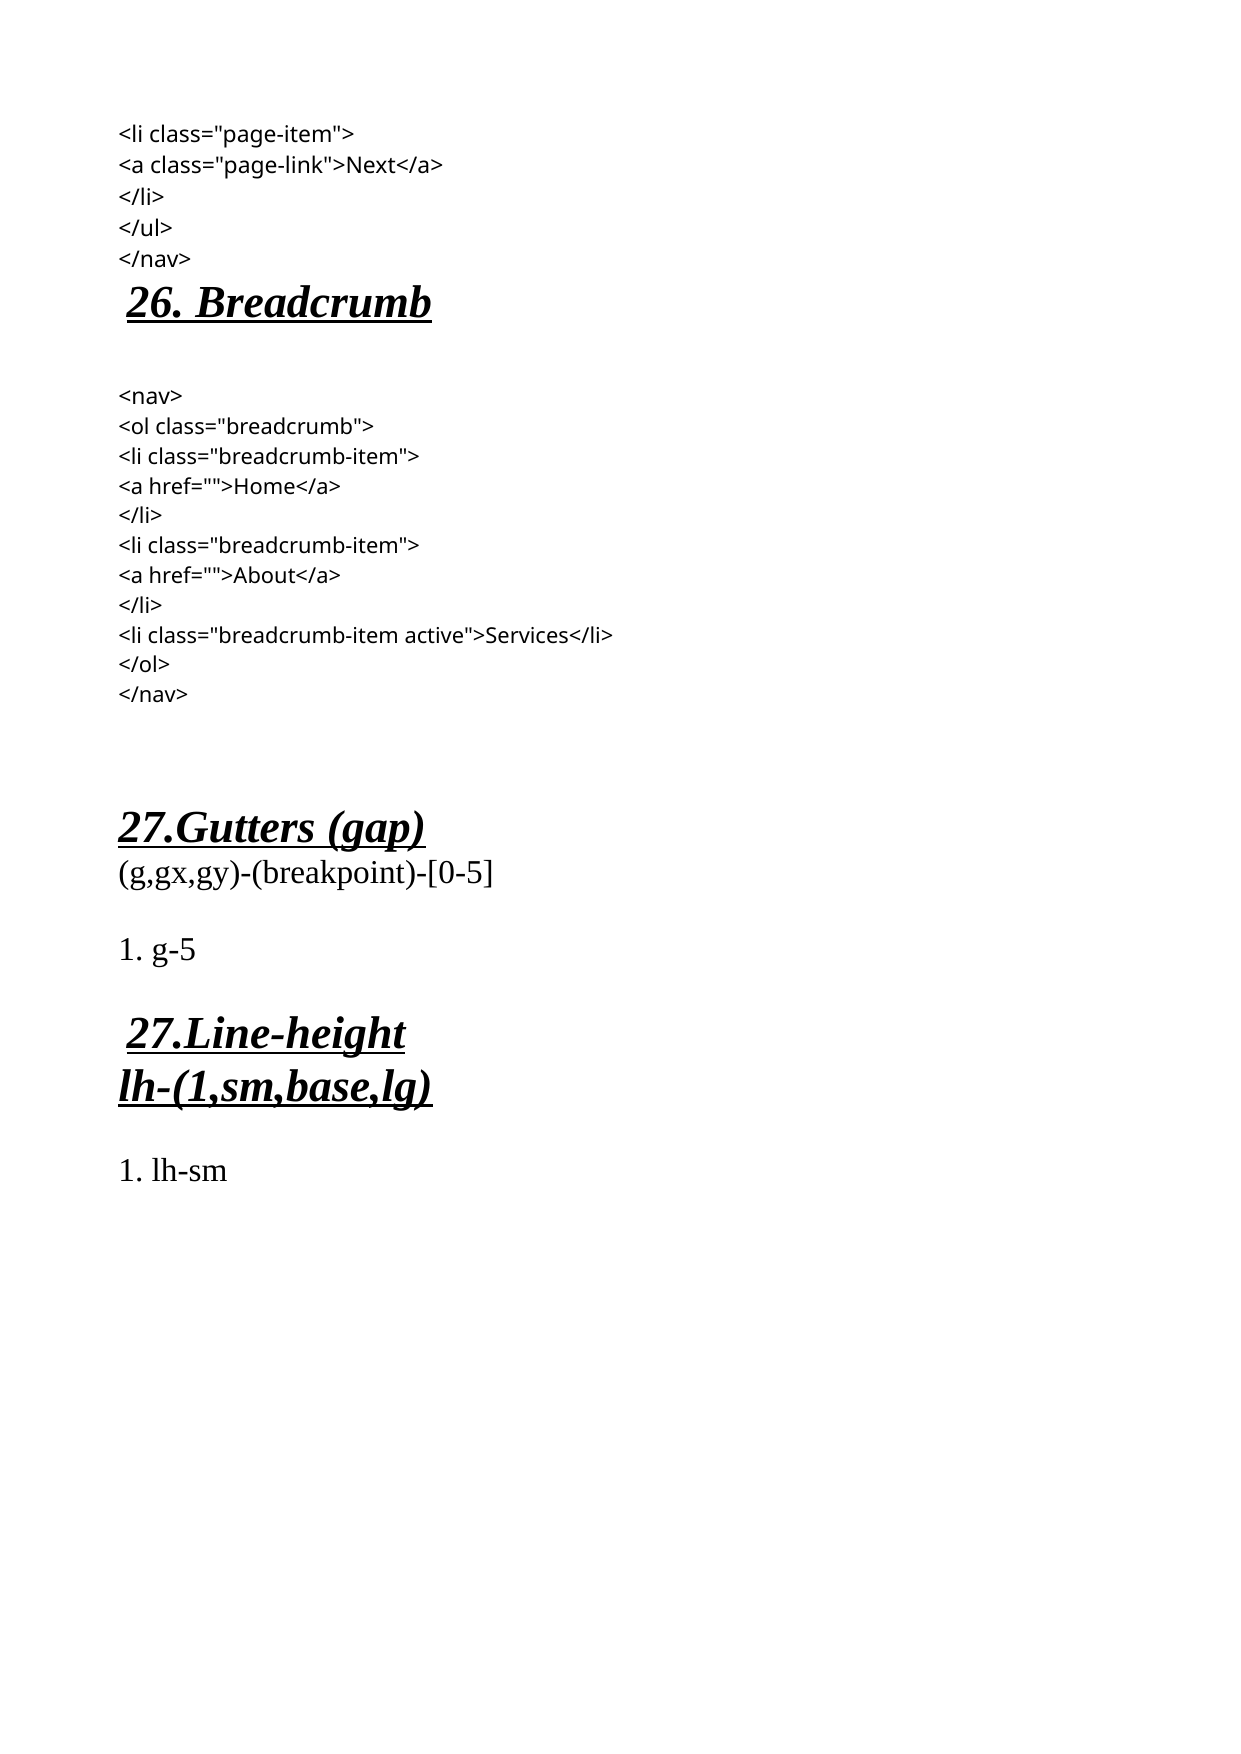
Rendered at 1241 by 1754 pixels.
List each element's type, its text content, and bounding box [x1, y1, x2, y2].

text </nav> [118, 243, 1122, 274]
text <ol class="breadcrumb"> [118, 411, 1122, 441]
text <a href="">About</a> [118, 560, 1122, 590]
text </ol> [118, 649, 1122, 679]
text <li class="breadcrumb-item active">Services</li> [118, 619, 1122, 649]
text </li> [118, 590, 1122, 619]
text <li class="page-item"> [118, 118, 1122, 149]
text </nav> [118, 679, 1122, 709]
text </ul> [118, 212, 1122, 243]
text </li> [118, 500, 1122, 530]
text 26. Breadcrumb <nav> [118, 274, 1122, 411]
text <li class="breadcrumb-item"> [118, 441, 1122, 471]
text <a href="">Home</a> [118, 471, 1122, 500]
text </li> [118, 181, 1122, 212]
text <a class="page-link">Next</a> [118, 149, 1122, 181]
text <li class="breadcrumb-item"> [118, 530, 1122, 560]
text 27.Gutters (gap) (g,gx,gy)-(breakpoint)-[0-5] 1. g-5 27.Line-height lh-(1,sm,base,lg) 1. lh-sm [118, 747, 1122, 1188]
